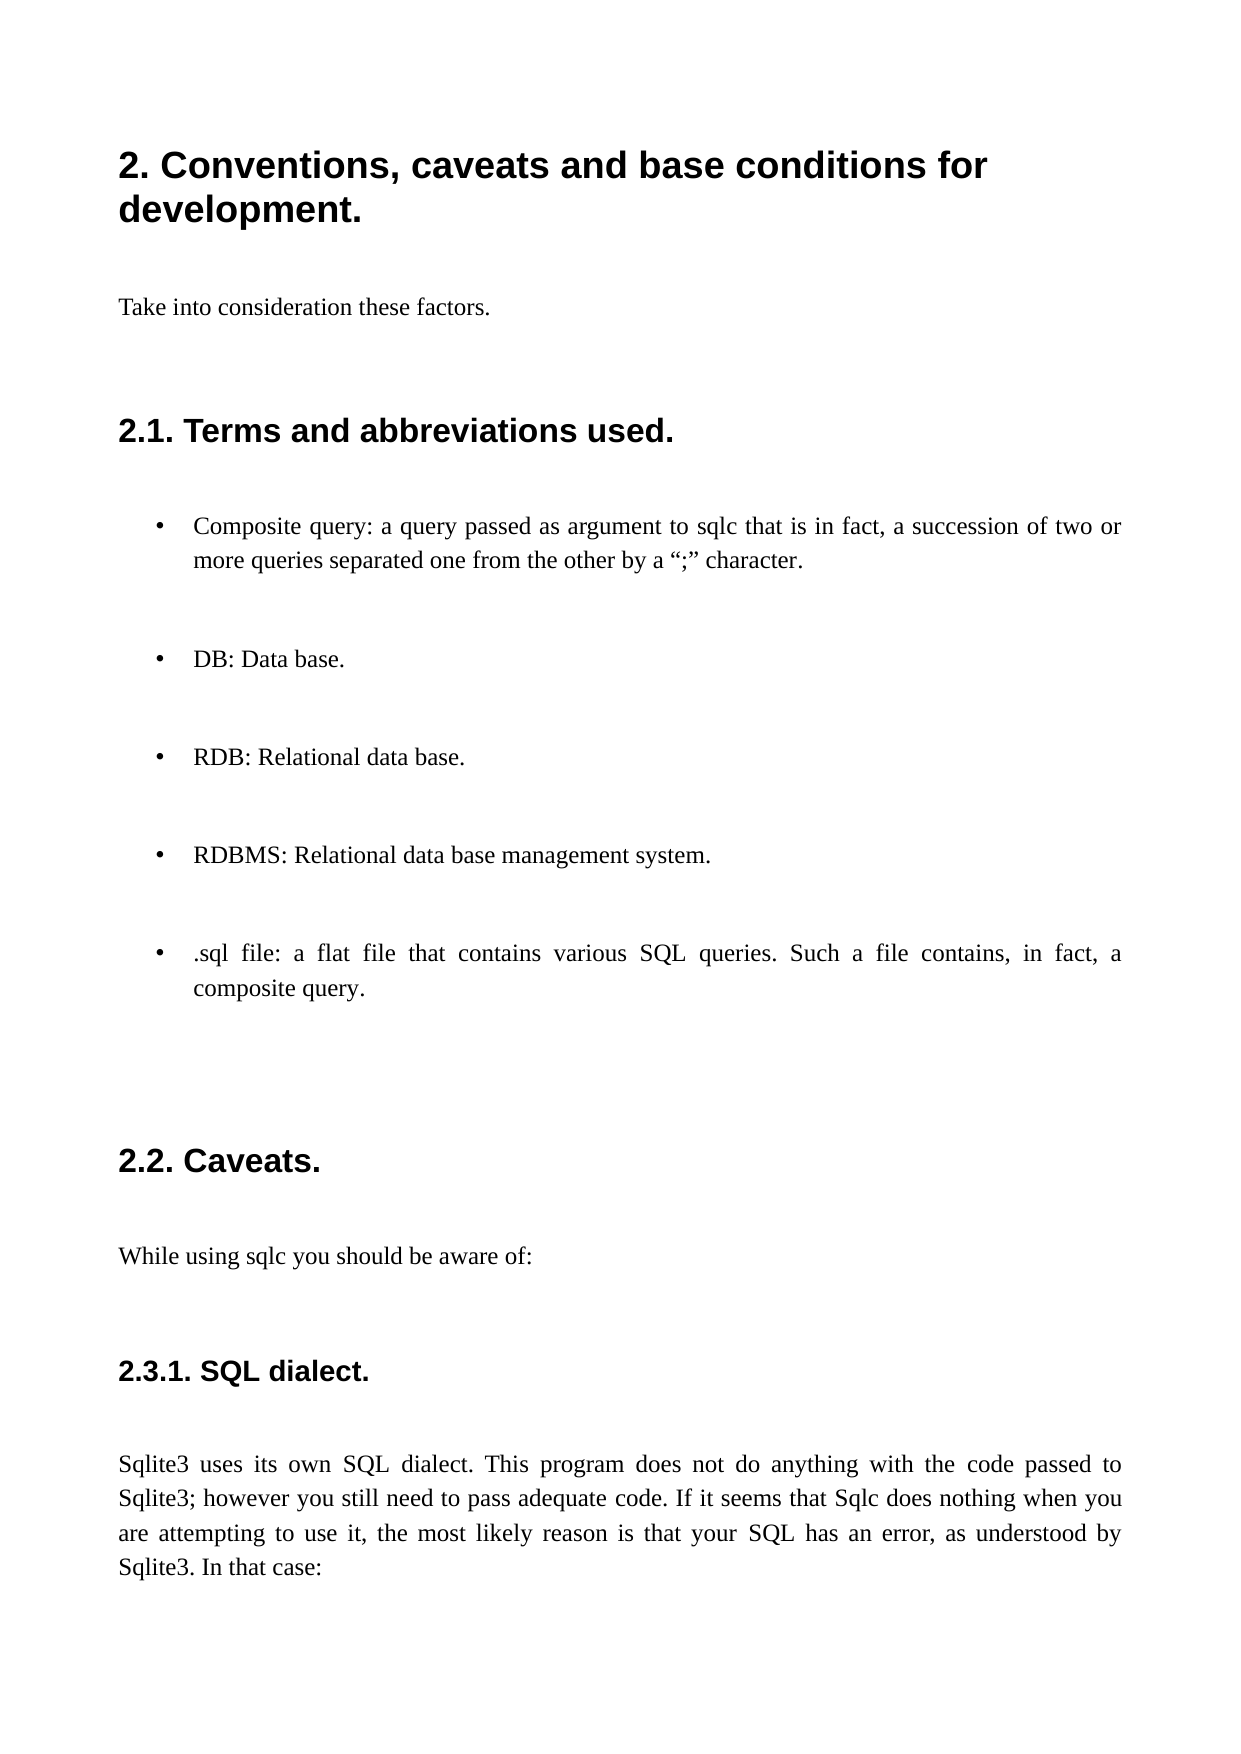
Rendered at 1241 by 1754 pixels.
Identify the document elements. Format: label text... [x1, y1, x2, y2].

list RDBMS: Relational data base management system. [156, 840, 1122, 869]
subtitle 2.1. Terms and abbreviations used. [118, 411, 1122, 449]
text Take into consideration these factors. [118, 292, 1122, 321]
text While using sqlc you should be aware of: [118, 1241, 1122, 1269]
list .sql file: a flat file that contains various SQL queries. Such a file contains, in fact, a composite query. [156, 938, 1122, 1001]
subtitle 2.2. Caveats. [118, 1141, 1122, 1179]
list DB: Data base. [156, 644, 1122, 672]
text Sqlite3 uses its own SQL dialect. This program does not do anything with the code passed to Sqlite3; however you still need to pass adequate code. If it seems that Sqlc does nothing when you are attempting to use it, the most likely reason is that your SQL has an error, as understood by Sqlite3. In that case: [118, 1449, 1122, 1581]
subtitle 2.3.1. SQL dialect. [118, 1353, 1122, 1387]
list Composite query: a query passed as argument to sqlc that is in fact, a succession of two or more queries separated one from the other by a “;” character. [156, 511, 1122, 574]
subtitle 2. Conventions, caveats and base conditions for development. [118, 143, 1122, 230]
list RDB: Relational data base. [156, 742, 1122, 771]
